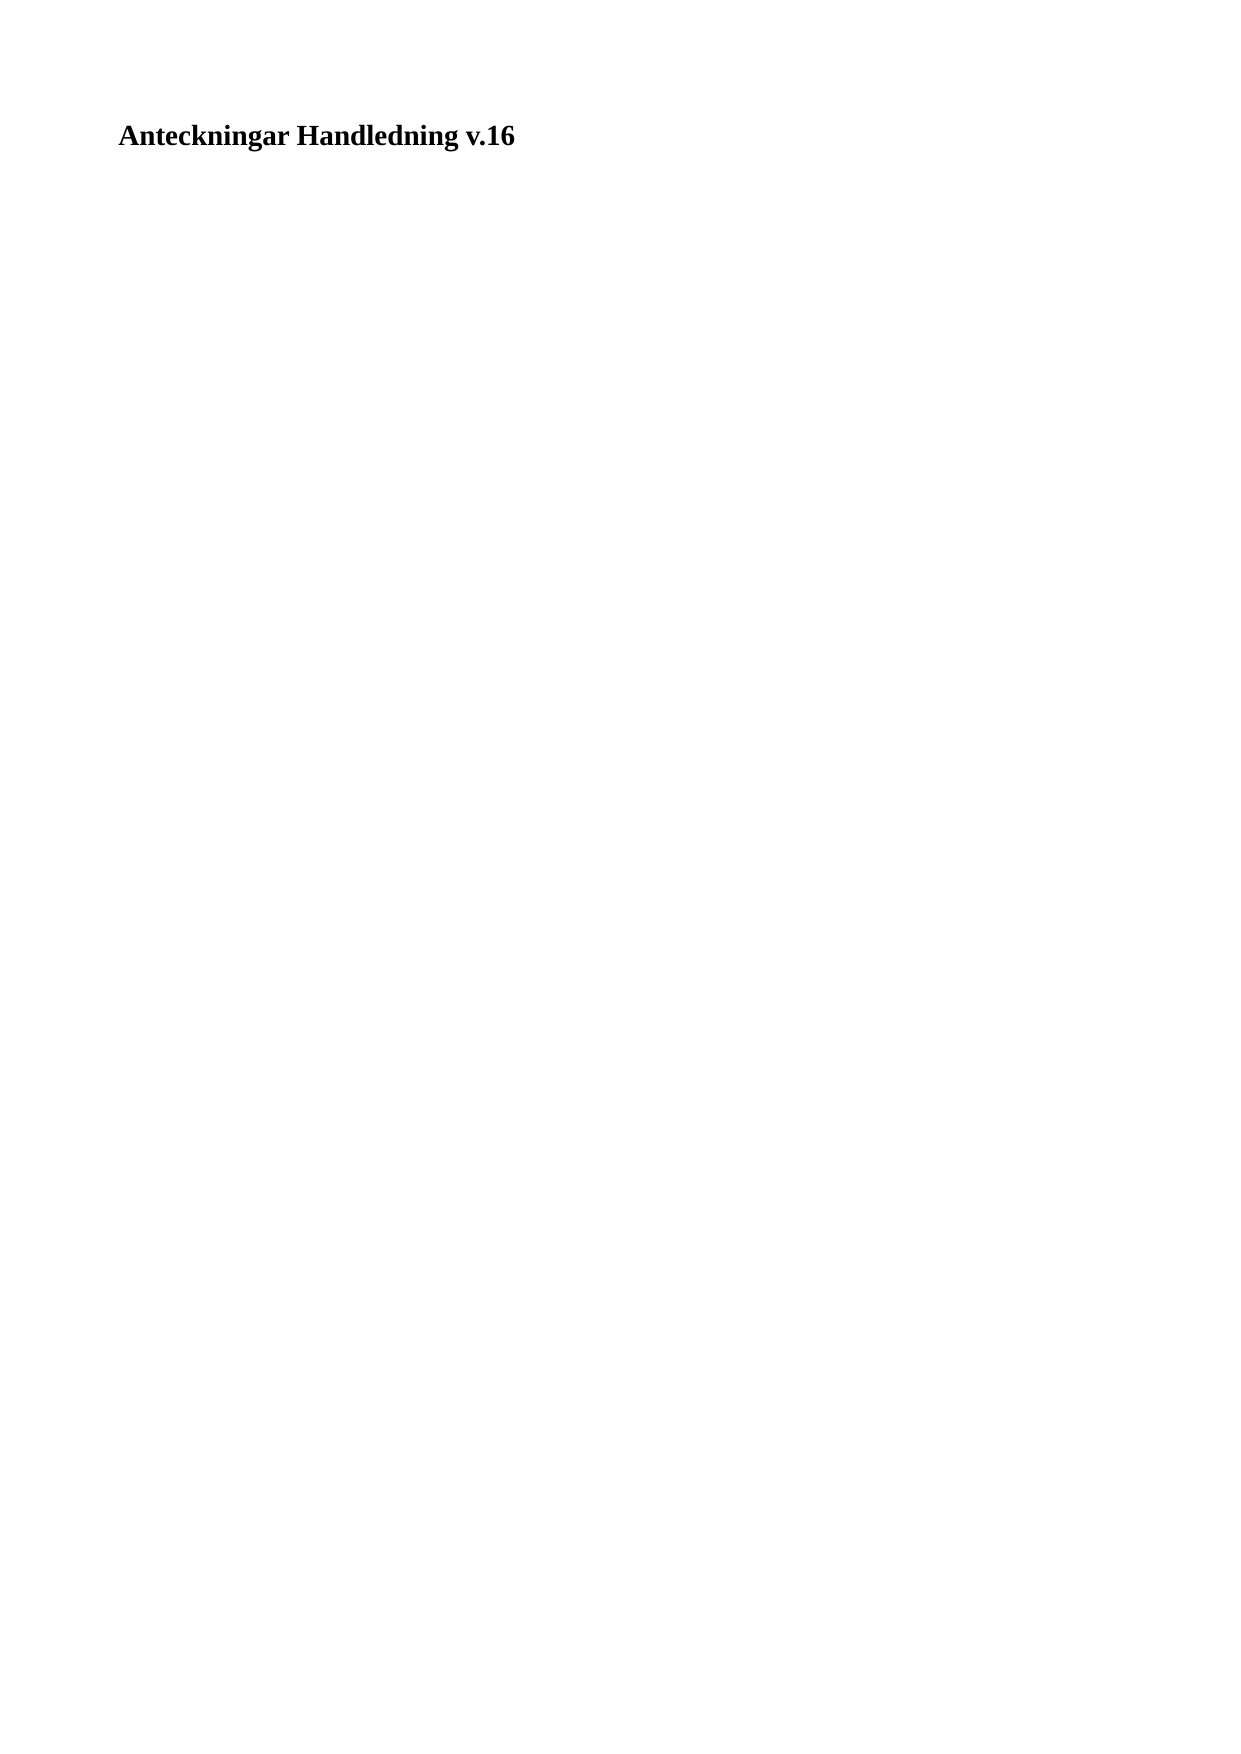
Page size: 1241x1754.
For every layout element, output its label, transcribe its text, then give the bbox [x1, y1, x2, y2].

text Anteckningar Handledning v.16 [118, 118, 1122, 152]
